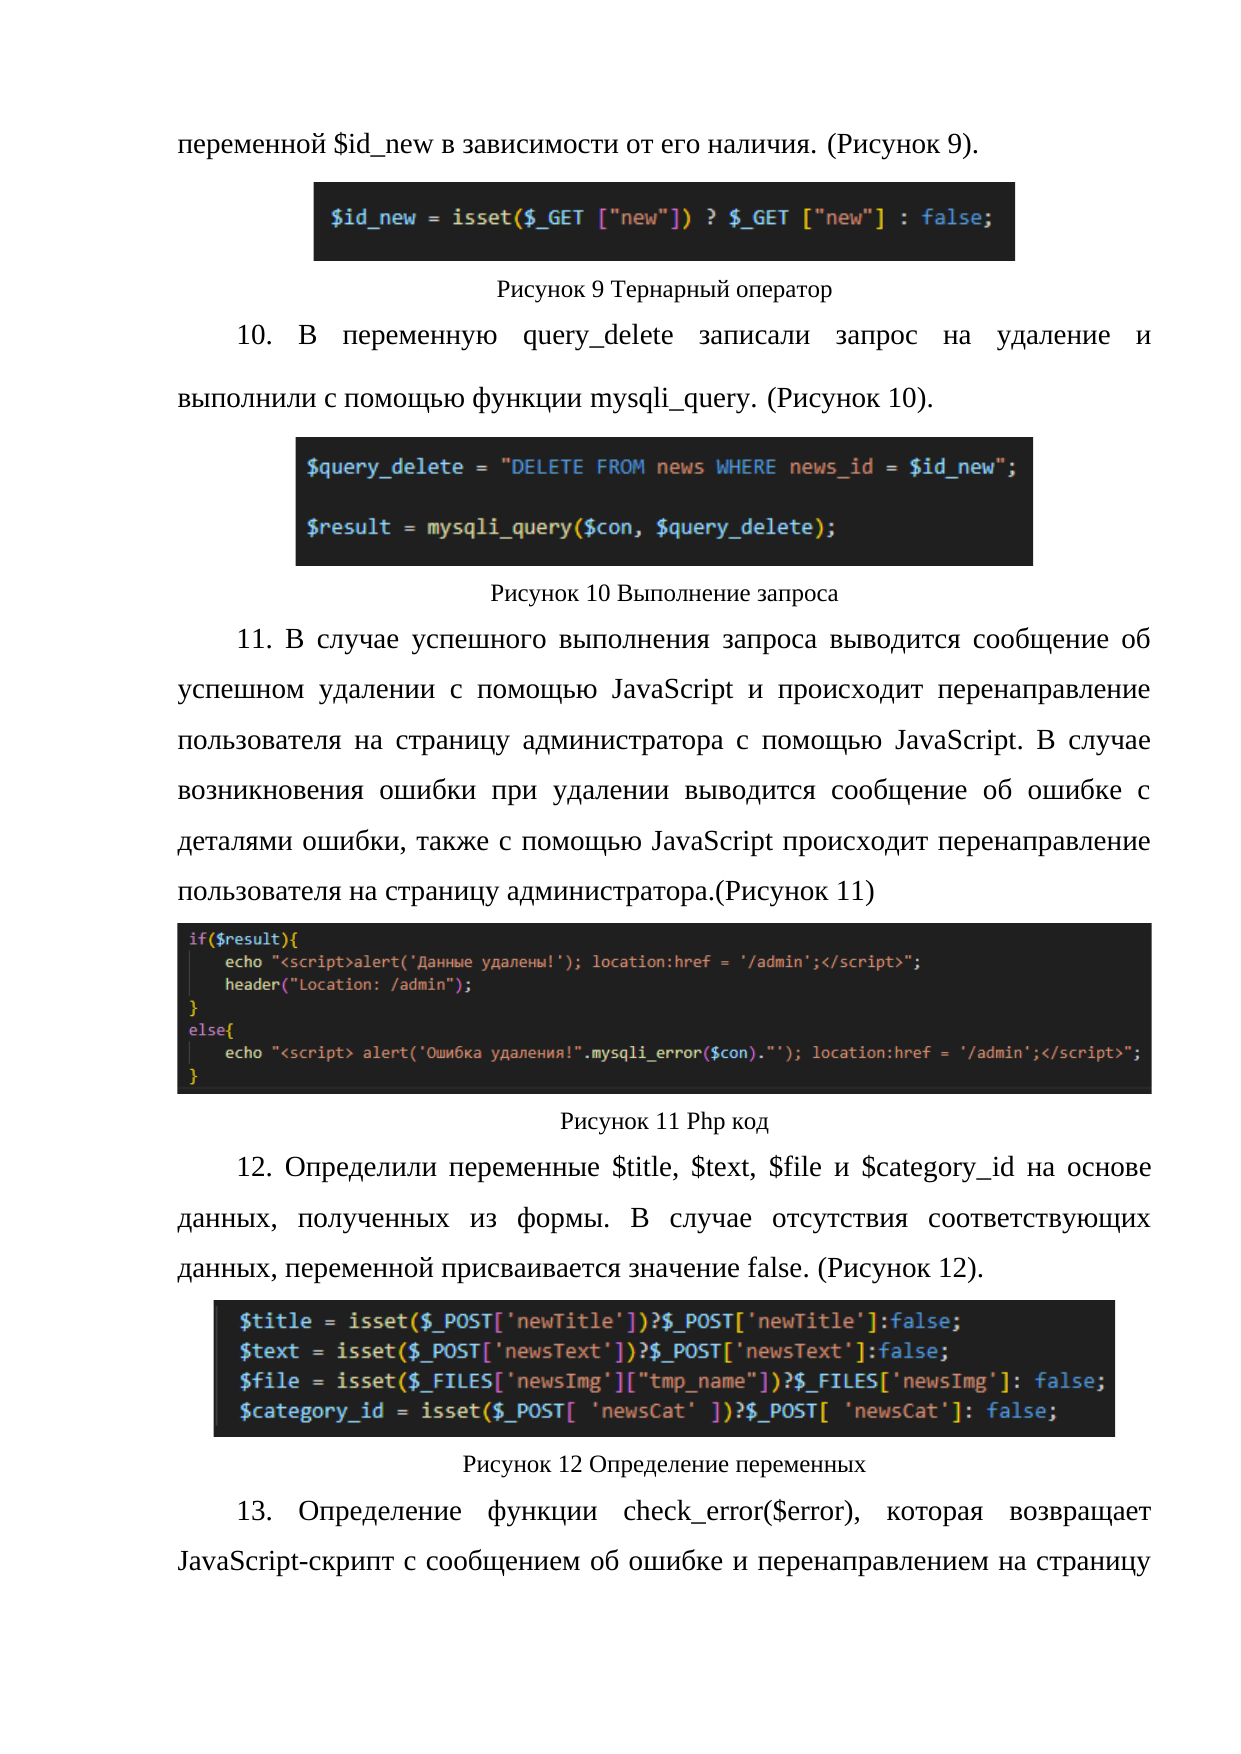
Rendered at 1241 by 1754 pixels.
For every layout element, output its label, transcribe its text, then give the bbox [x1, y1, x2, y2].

picture [213, 1300, 1116, 1437]
text 10. В переменную query_delete записали запрос на удаление и выполнили с помощью функции mysqli_query. (Рисунок 10). [177, 317, 1152, 415]
text Рисунок 11 Php код [177, 1106, 1152, 1135]
picture [177, 923, 1152, 1094]
picture [313, 182, 1016, 261]
text Рисунок 10 Выполнение запроса [177, 578, 1152, 607]
text переменной $id_new в зависимости от его наличия. (Рисунок 9). [177, 118, 1152, 161]
picture [295, 437, 1034, 566]
text Рисунок 12 Определение переменных [177, 1449, 1152, 1478]
text 11. В случае успешного выполнения запроса выводится сообщение об успешном удалении с помощью JavaScript и происходит перенаправление пользователя на страницу администратора с помощью JavaScript. В случае возникновения ошибки при удалении выводится сообщение об ошибке с деталями ошибки, также с помощью JavaScript происходит перенаправление пользователя на страницу администратора.(Рисунок 11) [177, 621, 1152, 906]
text 13. Определение функции check_error($error), которая возвращает JavaScript-скрипт с сообщением об ошибке и перенаправлением на страницу [177, 1493, 1152, 1577]
text Рисунок 9 Тернарный оператор [177, 274, 1152, 303]
text 12. Определили переменные $title, $text, $file и $category_id на основе данных, полученных из формы. В случае отсутствия соответствующих данных, переменной присваивается значение false. (Рисунок 12). [177, 1149, 1152, 1284]
